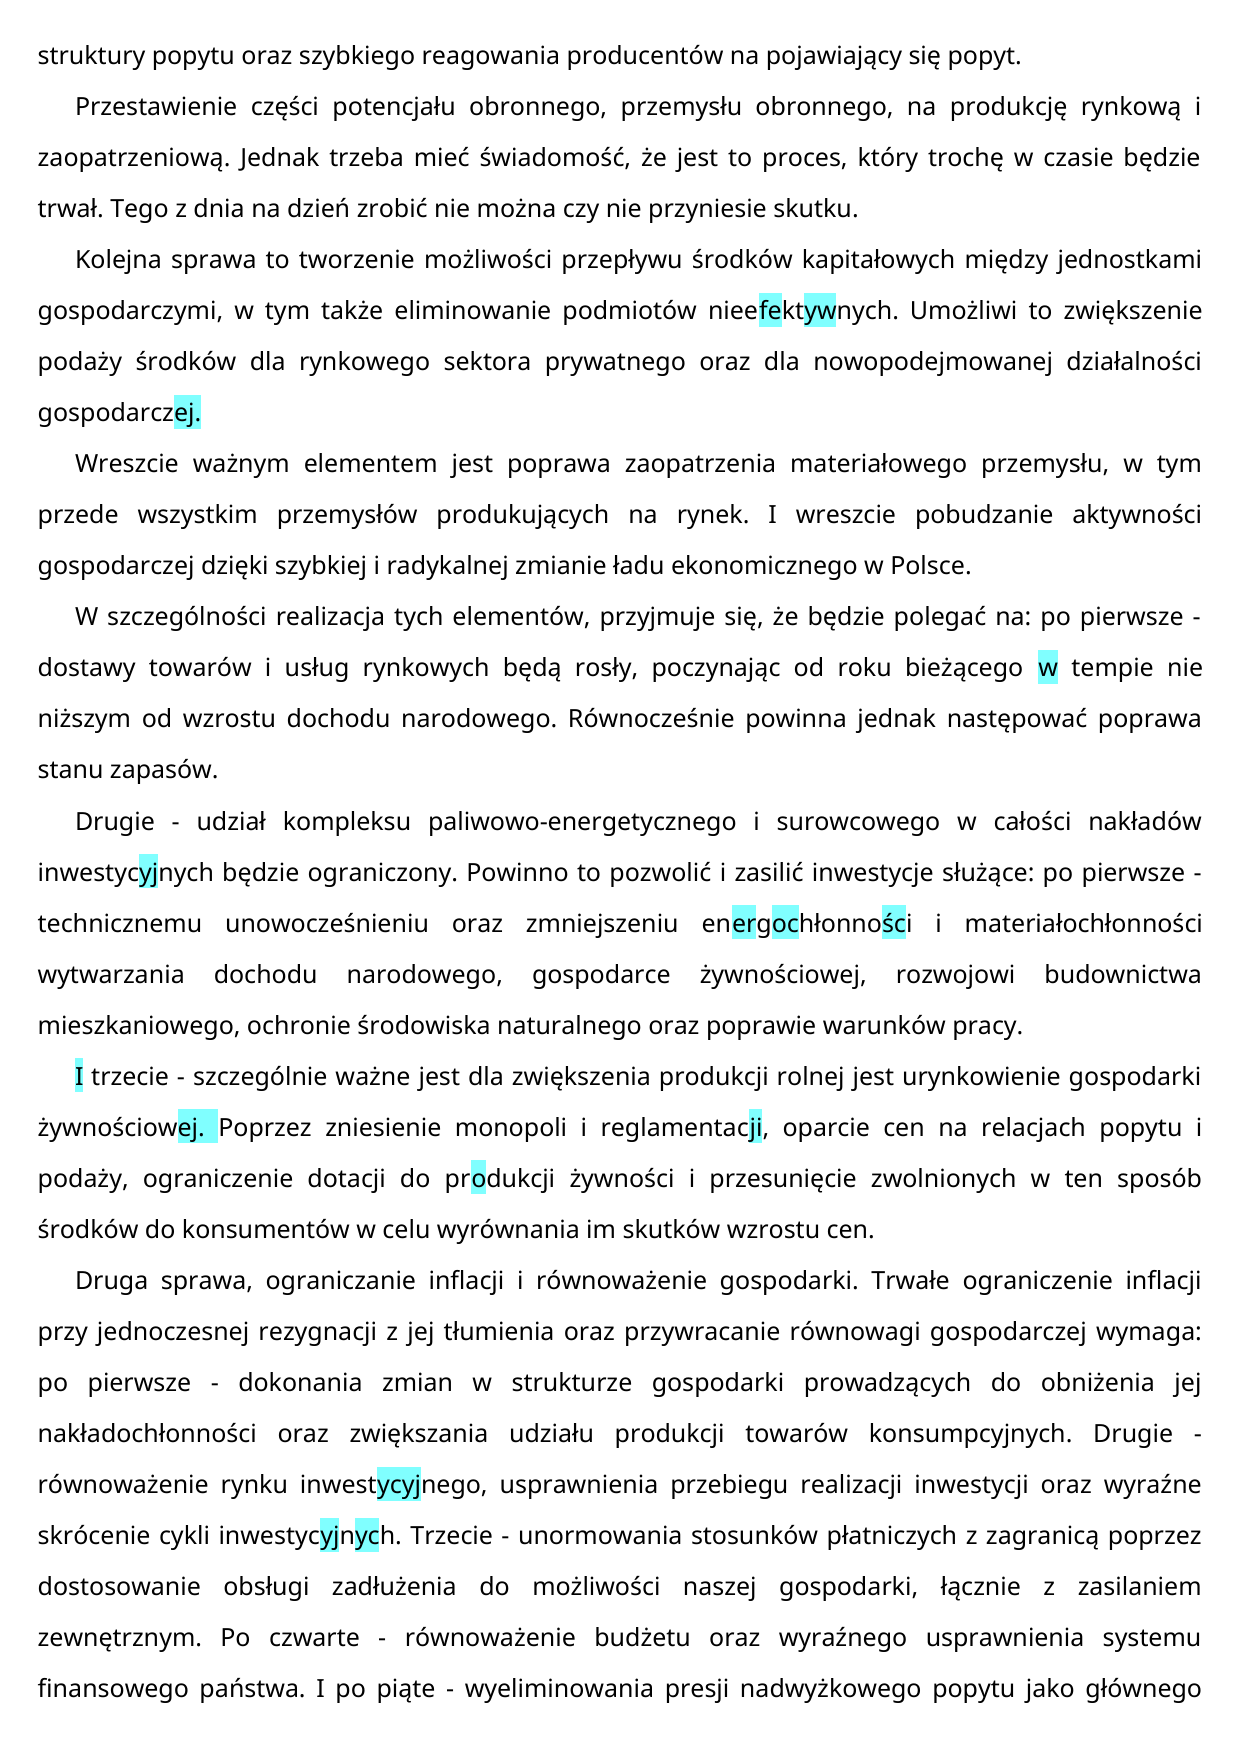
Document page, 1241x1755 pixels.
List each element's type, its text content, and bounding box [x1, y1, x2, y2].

text Przestawienie części potencjału obronnego, przemysłu obronnego, na produkcję rynkową i zaopatrzeniową. Jednak trzeba mieć świadomość, że jest to proces, który trochę w czasie będzie trwał. Tego z dnia na dzień zrobić nie można czy nie przyniesie skutku. [37, 88, 1203, 225]
text Druga sprawa, ograniczanie inflacji i równoważenie gospodarki. Trwałe ograniczenie inflacji przy jednoczesnej rezygnacji z jej tłumienia oraz przywracanie równowagi gospodarczej wymaga: po pierwsze - dokonania zmian w strukturze gospodarki prowadzących do obniżenia jej nakładochłonności oraz zwiększania udziału produkcji towarów konsumpcyjnych. Drugie - równoważenie rynku inwestycyjnego, usprawnienia przebiegu realizacji inwestycji oraz wyraźne skrócenie cykli inwestycyjnych. Trzecie - unormowania stosunków płatniczych z zagranicą poprzez dostosowanie obsługi zadłużenia do możliwości naszej gospodarki, łącznie z zasilaniem zewnętrznym. Po czwarte - równoważenie budżetu oraz wyraźnego usprawnienia systemu finansowego państwa. I po piąte - wyeliminowania presji nadwyżkowego popytu jako głównego [37, 1262, 1203, 1705]
text Drugie - udział kompleksu paliwowo-energetycznego i surowcowego w całości nakładów inwestycyjnych będzie ograniczony. Powinno to pozwolić i zasilić inwestycje służące: po pierwsze - technicznemu unowocześnieniu oraz zmniejszeniu energochłonności i materiałochłonności wytwarzania dochodu narodowego, gospodarce żywnościowej, rozwojowi budownictwa mieszkaniowego, ochronie środowiska naturalnego oraz poprawie warunków pracy. [37, 803, 1203, 1041]
text Wreszcie ważnym elementem jest poprawa zaopatrzenia materiałowego przemysłu, w tym przede wszystkim przemysłów produkujących na rynek. I wreszcie pobudzanie aktywności gospodarczej dzięki szybkiej i radykalnej zmianie ładu ekonomicznego w Polsce. [37, 446, 1203, 582]
text struktury popytu oraz szybkiego reagowania producentów na pojawiający się popyt. [37, 37, 1203, 72]
text W szczególności realizacja tych elementów, przyjmuje się, że będzie polegać na: po pierwsze - dostawy towarów i usług rynkowych będą rosły, poczynając od roku bieżącego w tempie nie niższym od wzrostu dochodu narodowego. Równocześnie powinna jednak następować poprawa stanu zapasów. [37, 599, 1203, 786]
text I trzecie - szczególnie ważne jest dla zwiększenia produkcji rolnej jest urynkowienie gospodarki żywnościowej. Poprzez zniesienie monopoli i reglamentacji, oparcie cen na relacjach popytu i podaży, ograniczenie dotacji do produkcji żywności i przesunięcie zwolnionych w ten sposób środków do konsumentów w celu wyrównania im skutków wzrostu cen. [37, 1058, 1203, 1246]
text Kolejna sprawa to tworzenie możliwości przepływu środków kapitałowych między jednostkami gospodarczymi, w tym także eliminowanie podmiotów nieefektywnych. Umożliwi to zwiększenie podaży środków dla rynkowego sektora prywatnego oraz dla nowopodejmowanej działalności gospodarczej. [37, 242, 1203, 429]
